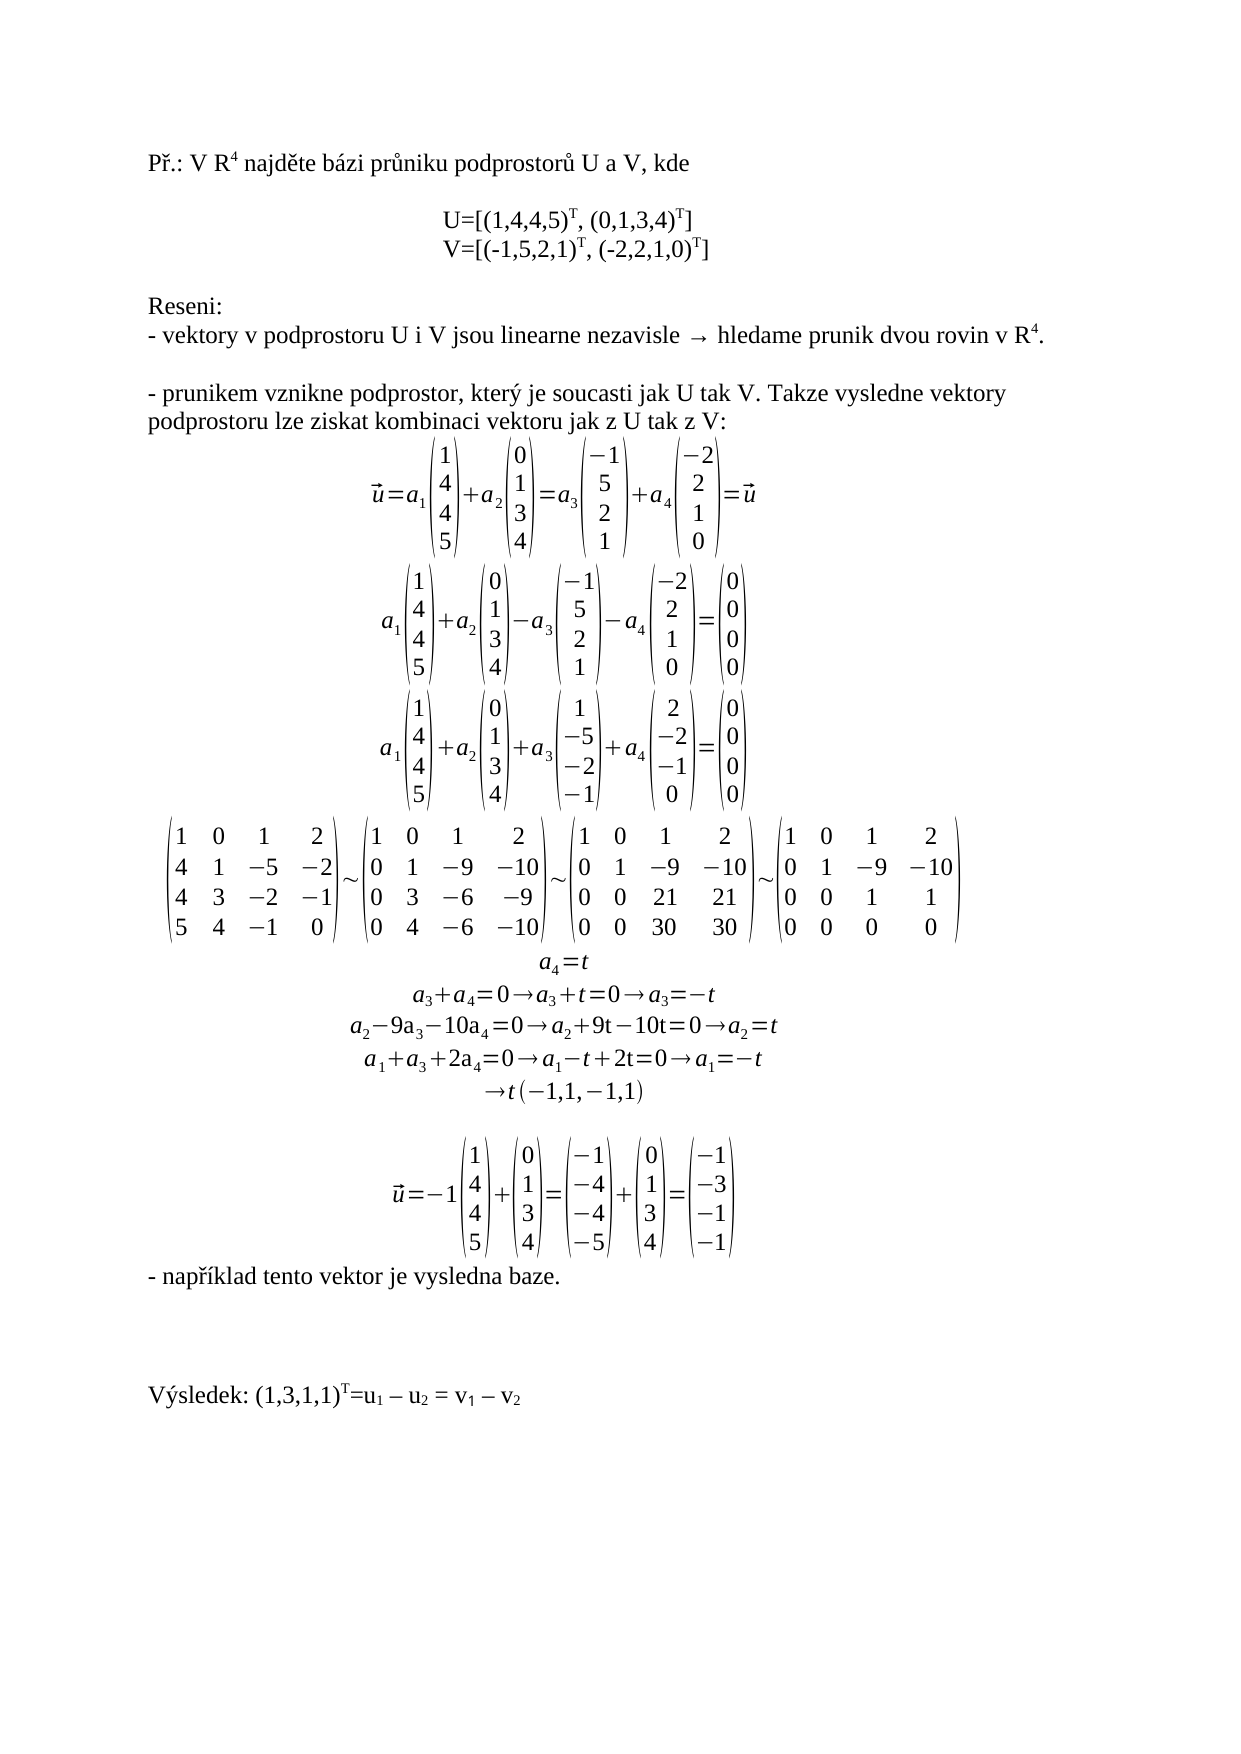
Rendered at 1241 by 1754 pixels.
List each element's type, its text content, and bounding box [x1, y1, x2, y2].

text Př.: V R4 najděte bázi průniku podprostorů U a V, kde [148, 148, 1093, 176]
text Výsledek: (1,3,1,1)T=u1 – u2 = v1 – v2 [148, 1376, 1093, 1410]
text V=[(-1,5,2,1)T, (-2,2,1,0)T] [148, 234, 1093, 263]
text Reseni: [148, 291, 1093, 320]
text - vektory v podprostoru U i V jsou linearne nezavisle → hledame prunik dvou rovin v R4. [148, 320, 1093, 349]
text - prunikem vznikne podprostor, který je soucasti jak U tak V. Takze vysledne vektory podprostoru lze ziskat kombinaci vektoru jak z U tak z V: [148, 378, 1093, 435]
text U=[(1,4,4,5)T, (0,1,3,4)T] [148, 205, 1093, 234]
text - například tento vektor je vysledna baze. [148, 1261, 1093, 1290]
